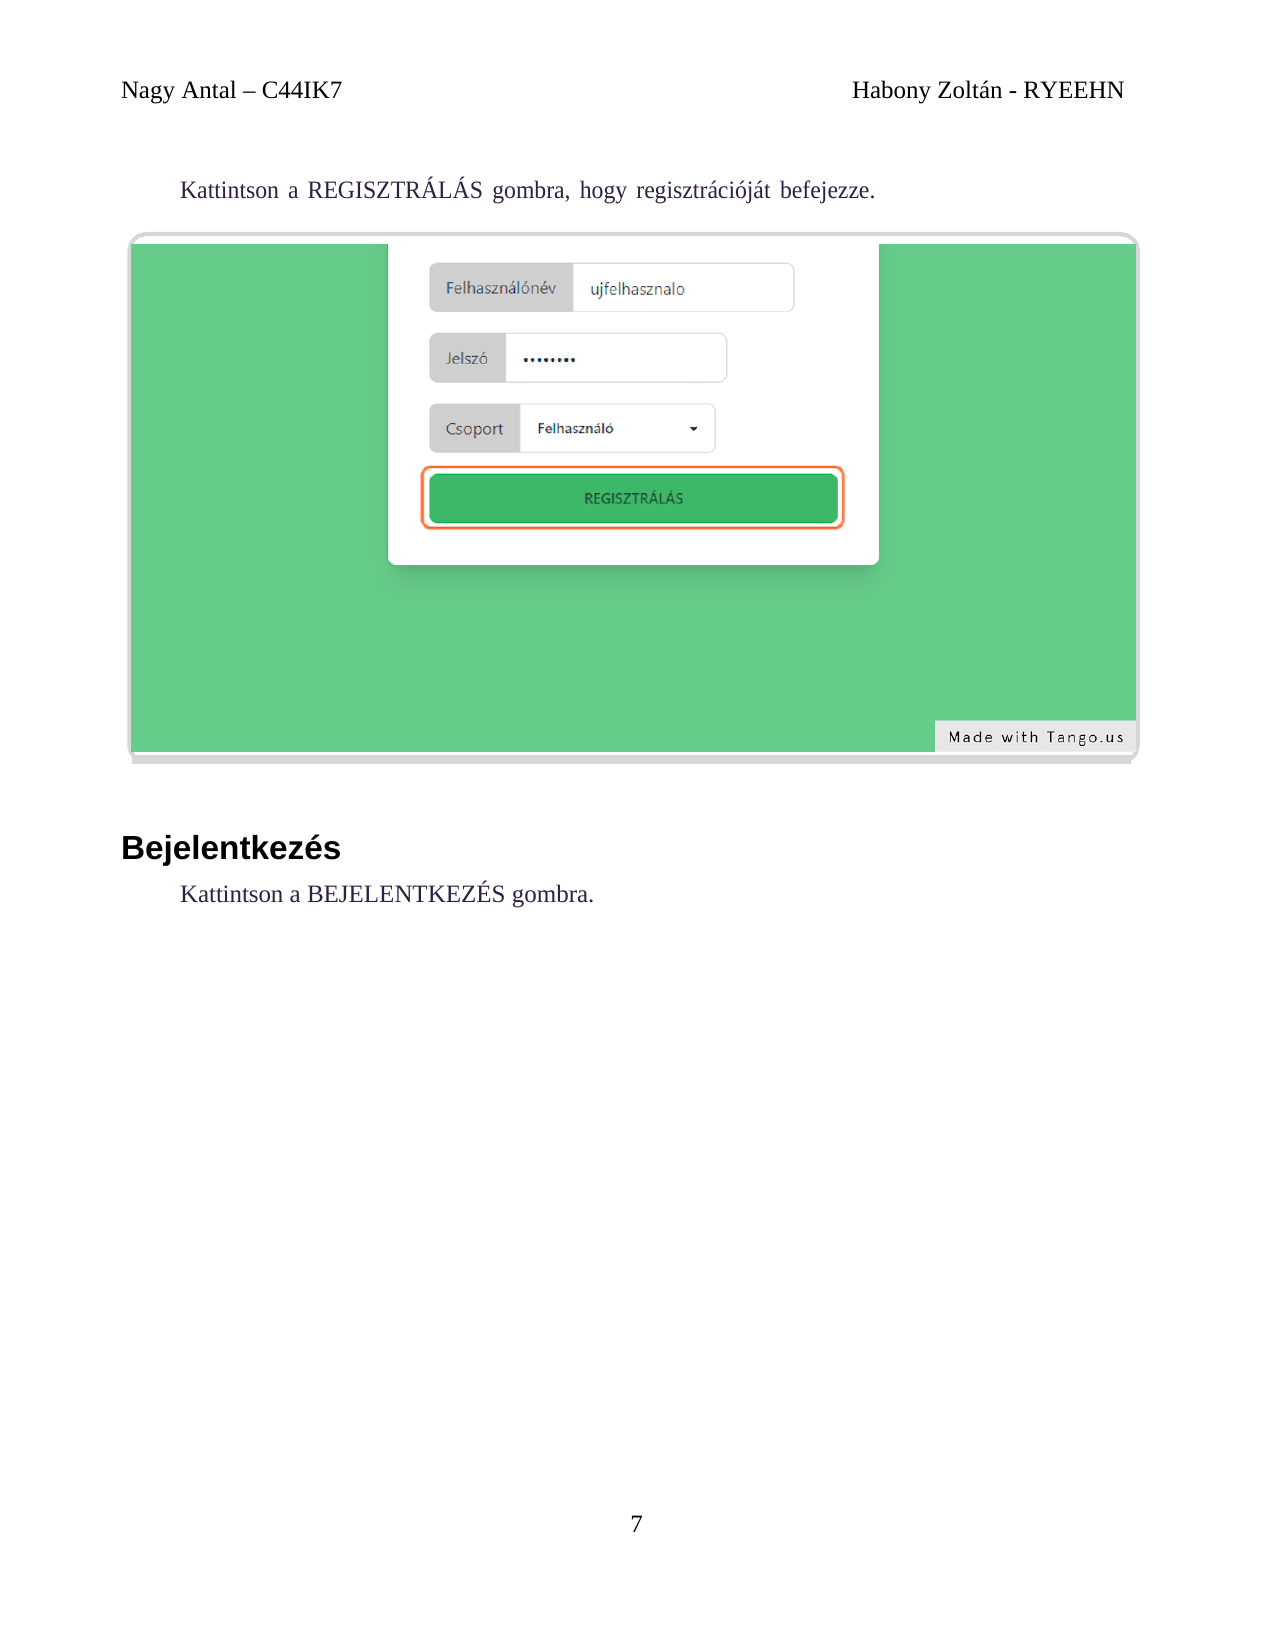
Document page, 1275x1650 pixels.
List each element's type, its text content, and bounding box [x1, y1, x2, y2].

picture [131, 244, 1136, 752]
text Kattintson a REGISZTRÁLÁS gombra, hogy regisztrációját befejezze. [180, 175, 1093, 203]
text Kattintson a BEJELENTKEZÉS gombra. [180, 879, 1093, 908]
subtitle Bejelentkezés [121, 828, 1152, 867]
